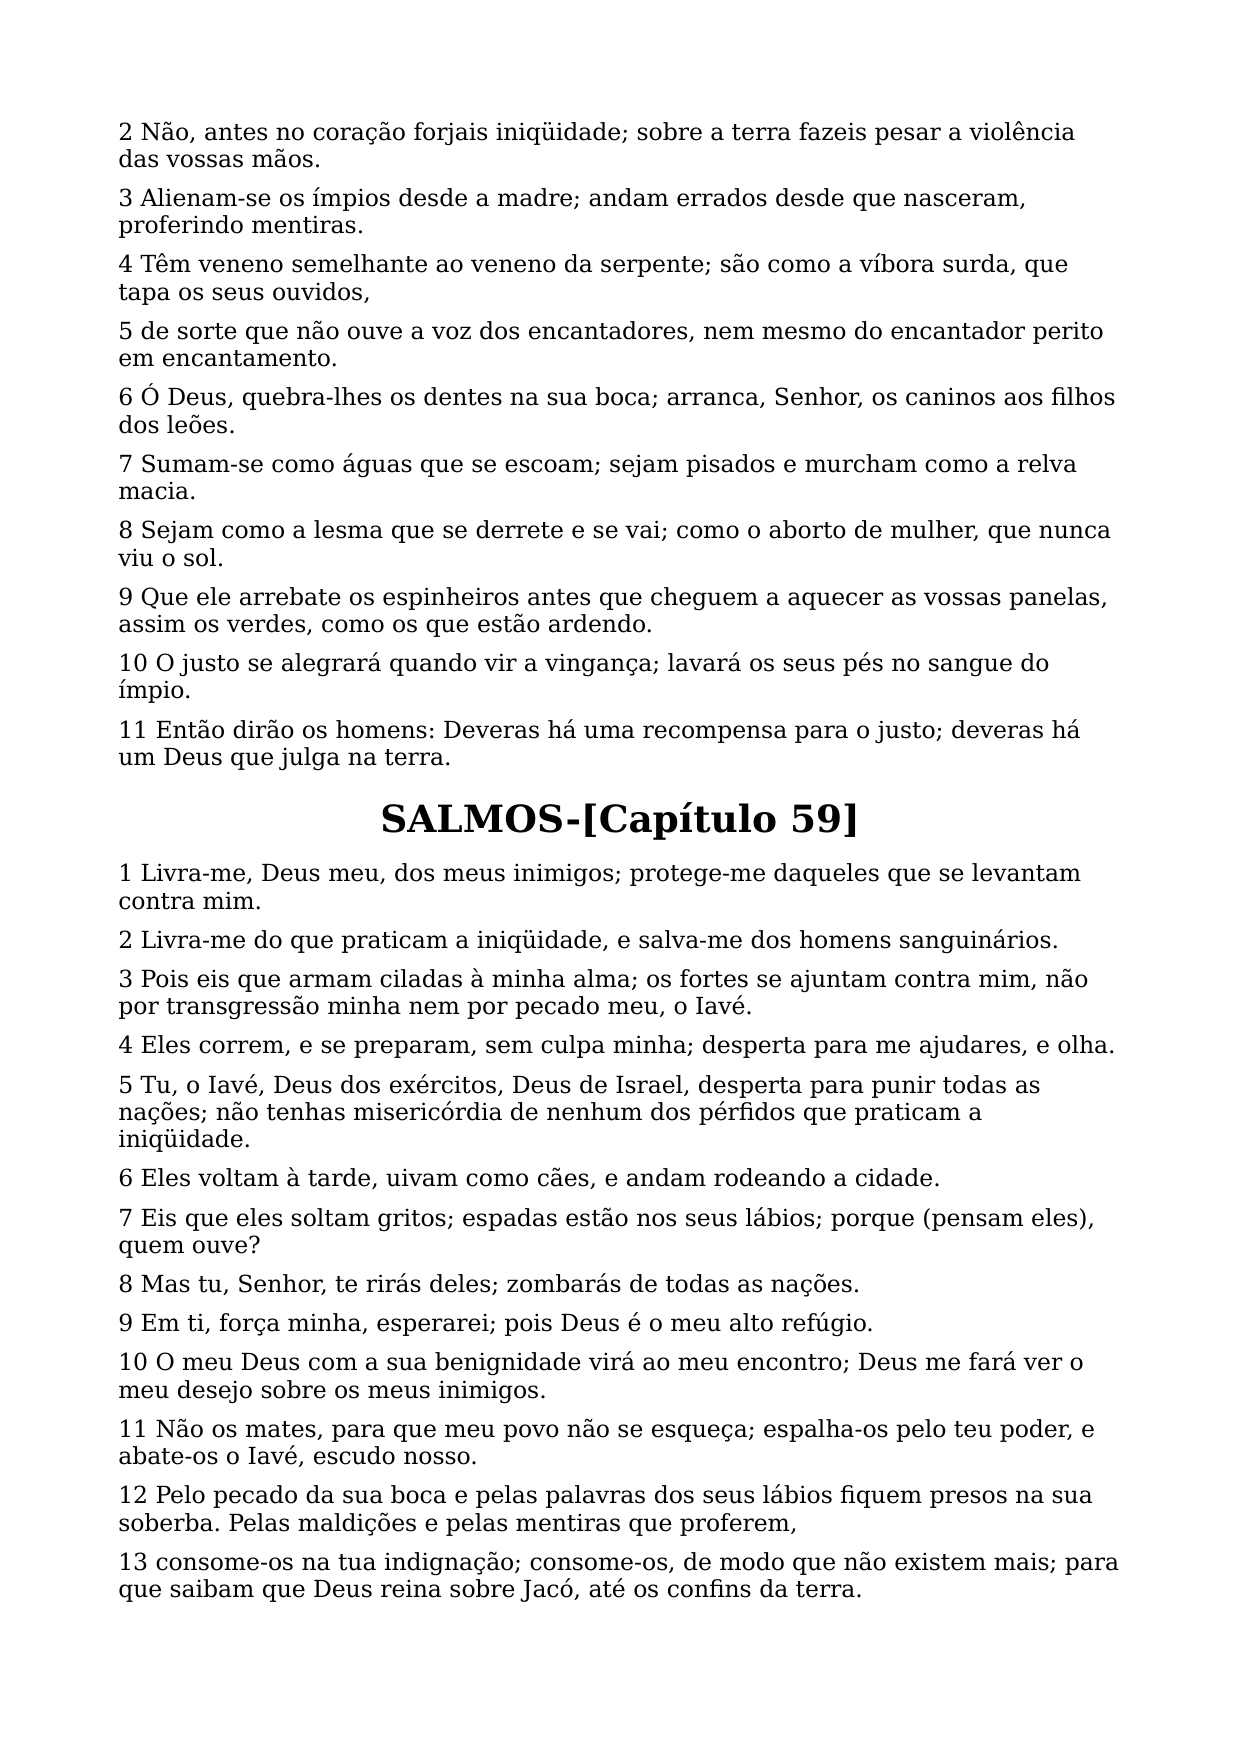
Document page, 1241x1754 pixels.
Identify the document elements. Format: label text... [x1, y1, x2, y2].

text 5 Tu, o Iavé, Deus dos exércitos, Deus de Israel, desperta para punir todas as nações; não tenhas misericórdia de nenhum dos pérfidos que praticam a iniqüidade. [118, 1071, 1122, 1153]
text 4 Têm veneno semelhante ao veneno da serpente; são como a víbora surda, que tapa os seus ouvidos, [118, 251, 1122, 306]
text 6 Ó Deus, quebra-lhes os dentes na sua boca; arranca, Senhor, os caninos aos filhos dos leões. [118, 384, 1122, 438]
text 9 Em ti, força minha, esperarei; pois Deus é o meu alto refúgio. [118, 1310, 1122, 1337]
text 12 Pelo pecado da sua boca e pelas palavras dos seus lábios fiquem presos na sua soberba. Pelas maldições e pelas mentiras que proferem, [118, 1482, 1122, 1537]
text 11 Então dirão os homens: Deveras há uma recompensa para o justo; deveras há um Deus que julga na terra. [118, 716, 1122, 771]
text 2 Livra-me do que praticam a iniqüidade, e salva-me dos homens sanguinários. [118, 927, 1122, 954]
text 7 Eis que eles soltam gritos; espadas estão nos seus lábios; porque (pensam eles), quem ouve? [118, 1204, 1122, 1259]
text 10 O justo se alegrará quando vir a vingança; lavará os seus pés no sangue do ímpio. [118, 650, 1122, 704]
text 8 Mas tu, Senhor, te rirás deles; zombarás de todas as nações. [118, 1271, 1122, 1298]
text 2 Não, antes no coração forjais iniqüidade; sobre a terra fazeis pesar a violência das vossas mãos. [118, 118, 1122, 173]
text 8 Sejam como a lesma que se derrete e se vai; como o aborto de mulher, que nunca viu o sol. [118, 517, 1122, 571]
text 10 O meu Deus com a sua benignidade virá ao meu encontro; Deus me fará ver o meu desejo sobre os meus inimigos. [118, 1349, 1122, 1404]
text 11 Não os mates, para que meu povo não se esqueça; espalha-os pelo teu poder, e abate-os o Iavé, escudo nosso. [118, 1416, 1122, 1470]
text 3 Pois eis que armam ciladas à minha alma; os fortes se ajuntam contra mim, não por transgressão minha nem por pecado meu, o Iavé. [118, 966, 1122, 1020]
text 3 Alienam-se os ímpios desde a madre; andam errados desde que nasceram, proferindo mentiras. [118, 184, 1122, 239]
text 4 Eles correm, e se preparam, sem culpa minha; desperta para me ajudares, e olha. [118, 1032, 1122, 1059]
text 5 de sorte que não ouve a voz dos encantadores, nem mesmo do encantador perito em encantamento. [118, 317, 1122, 372]
text 9 Que ele arrebate os espinheiros antes que cheguem a aquecer as vossas panelas, assim os verdes, como os que estão ardendo. [118, 583, 1122, 638]
text 7 Sumam-se como águas que se escoam; sejam pisados e murcham como a relva macia. [118, 450, 1122, 505]
subtitle SALMOS-[Capítulo 59] [118, 798, 1122, 842]
text 13 consome-os na tua indignação; consome-os, de modo que não existem mais; para que saibam que Deus reina sobre Jacó, até os confins da terra. [118, 1548, 1122, 1603]
text 1 Livra-me, Deus meu, dos meus inimigos; protege-me daqueles que se levantam contra mim. [118, 860, 1122, 915]
text 6 Eles voltam à tarde, uivam como cães, e andam rodeando a cidade. [118, 1165, 1122, 1192]
